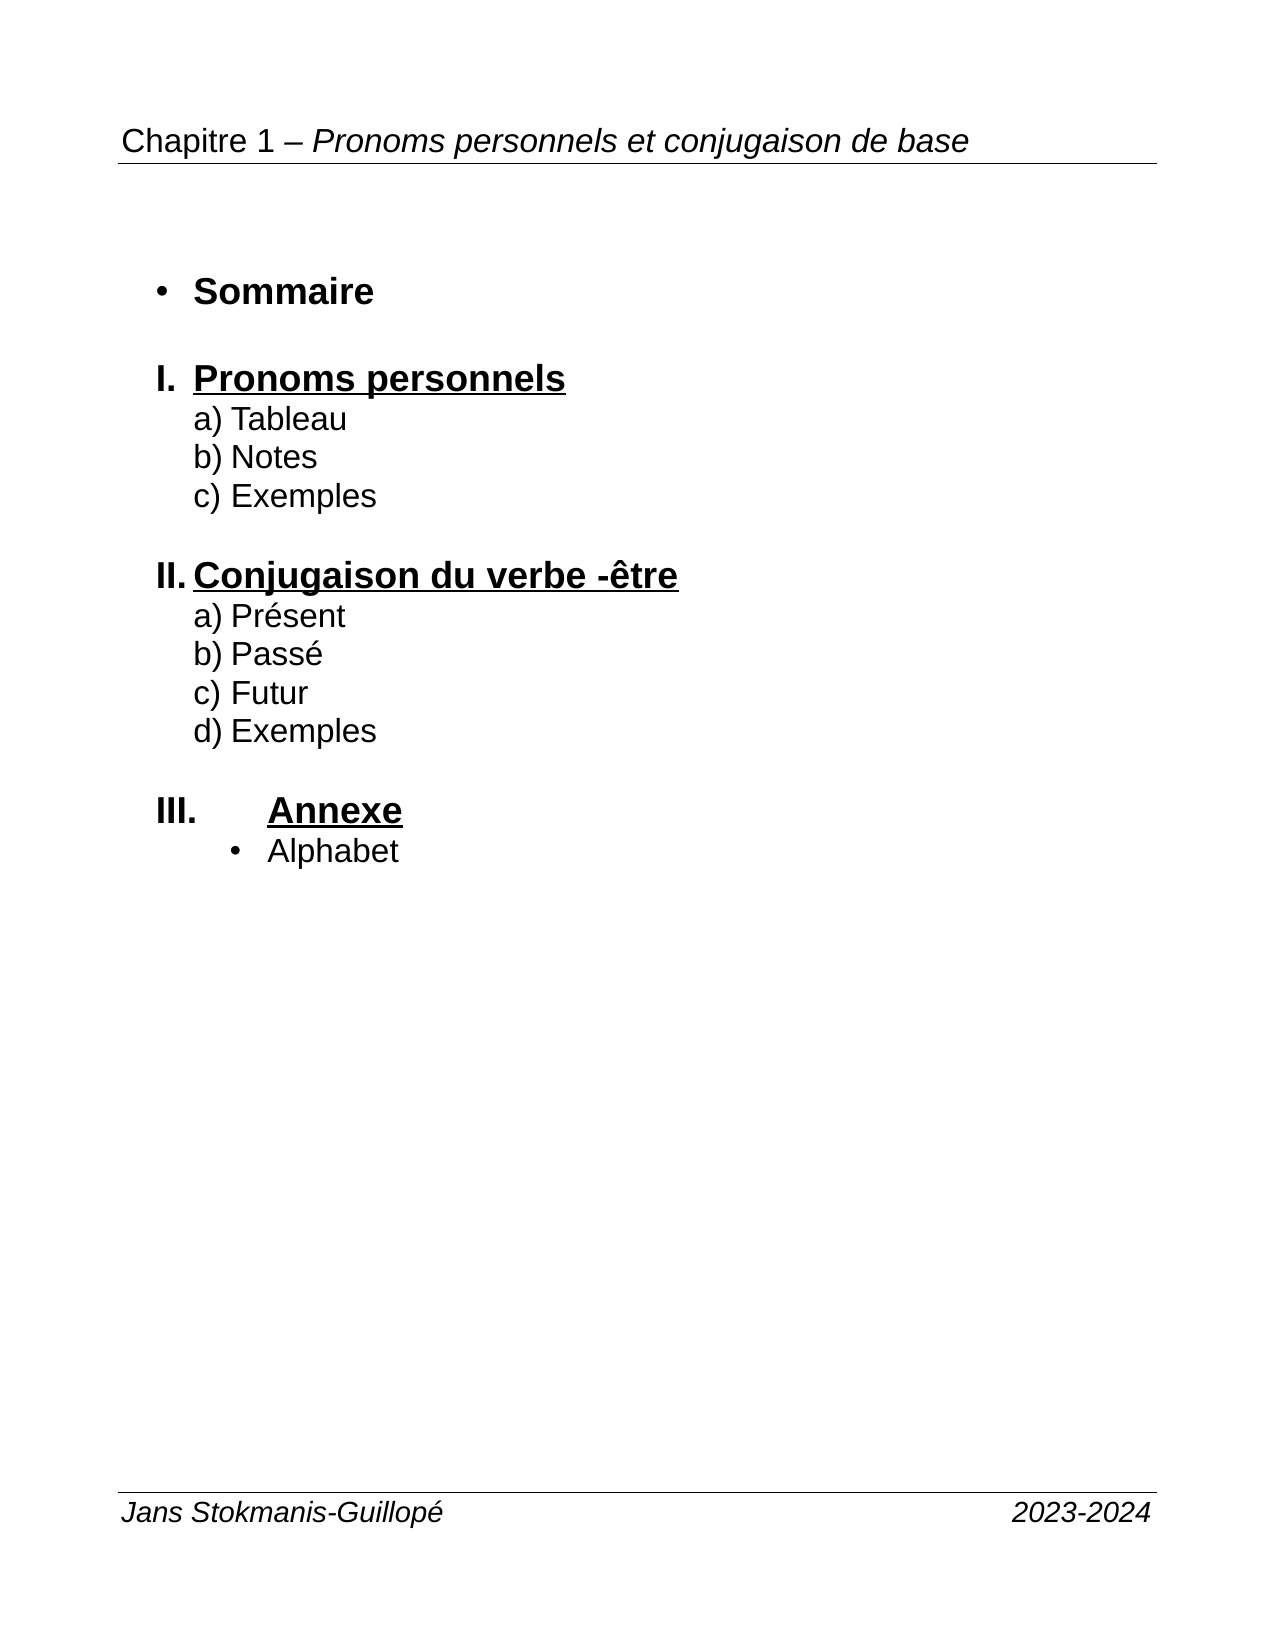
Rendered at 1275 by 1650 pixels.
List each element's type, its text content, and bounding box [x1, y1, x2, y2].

list Présent [193, 596, 1157, 634]
list Futur [193, 673, 1157, 711]
list Notes [193, 437, 1157, 476]
list Tableau [193, 399, 1157, 437]
list Conjugaison du verbe -être [156, 553, 1157, 596]
list Passé [193, 634, 1157, 673]
list Exemples [193, 711, 1157, 750]
list Alphabet [229, 831, 1157, 870]
list Exemples [193, 476, 1157, 514]
list Pronoms personnels [156, 356, 1157, 399]
list Sommaire [156, 269, 1157, 313]
list Annexe [156, 788, 1157, 831]
